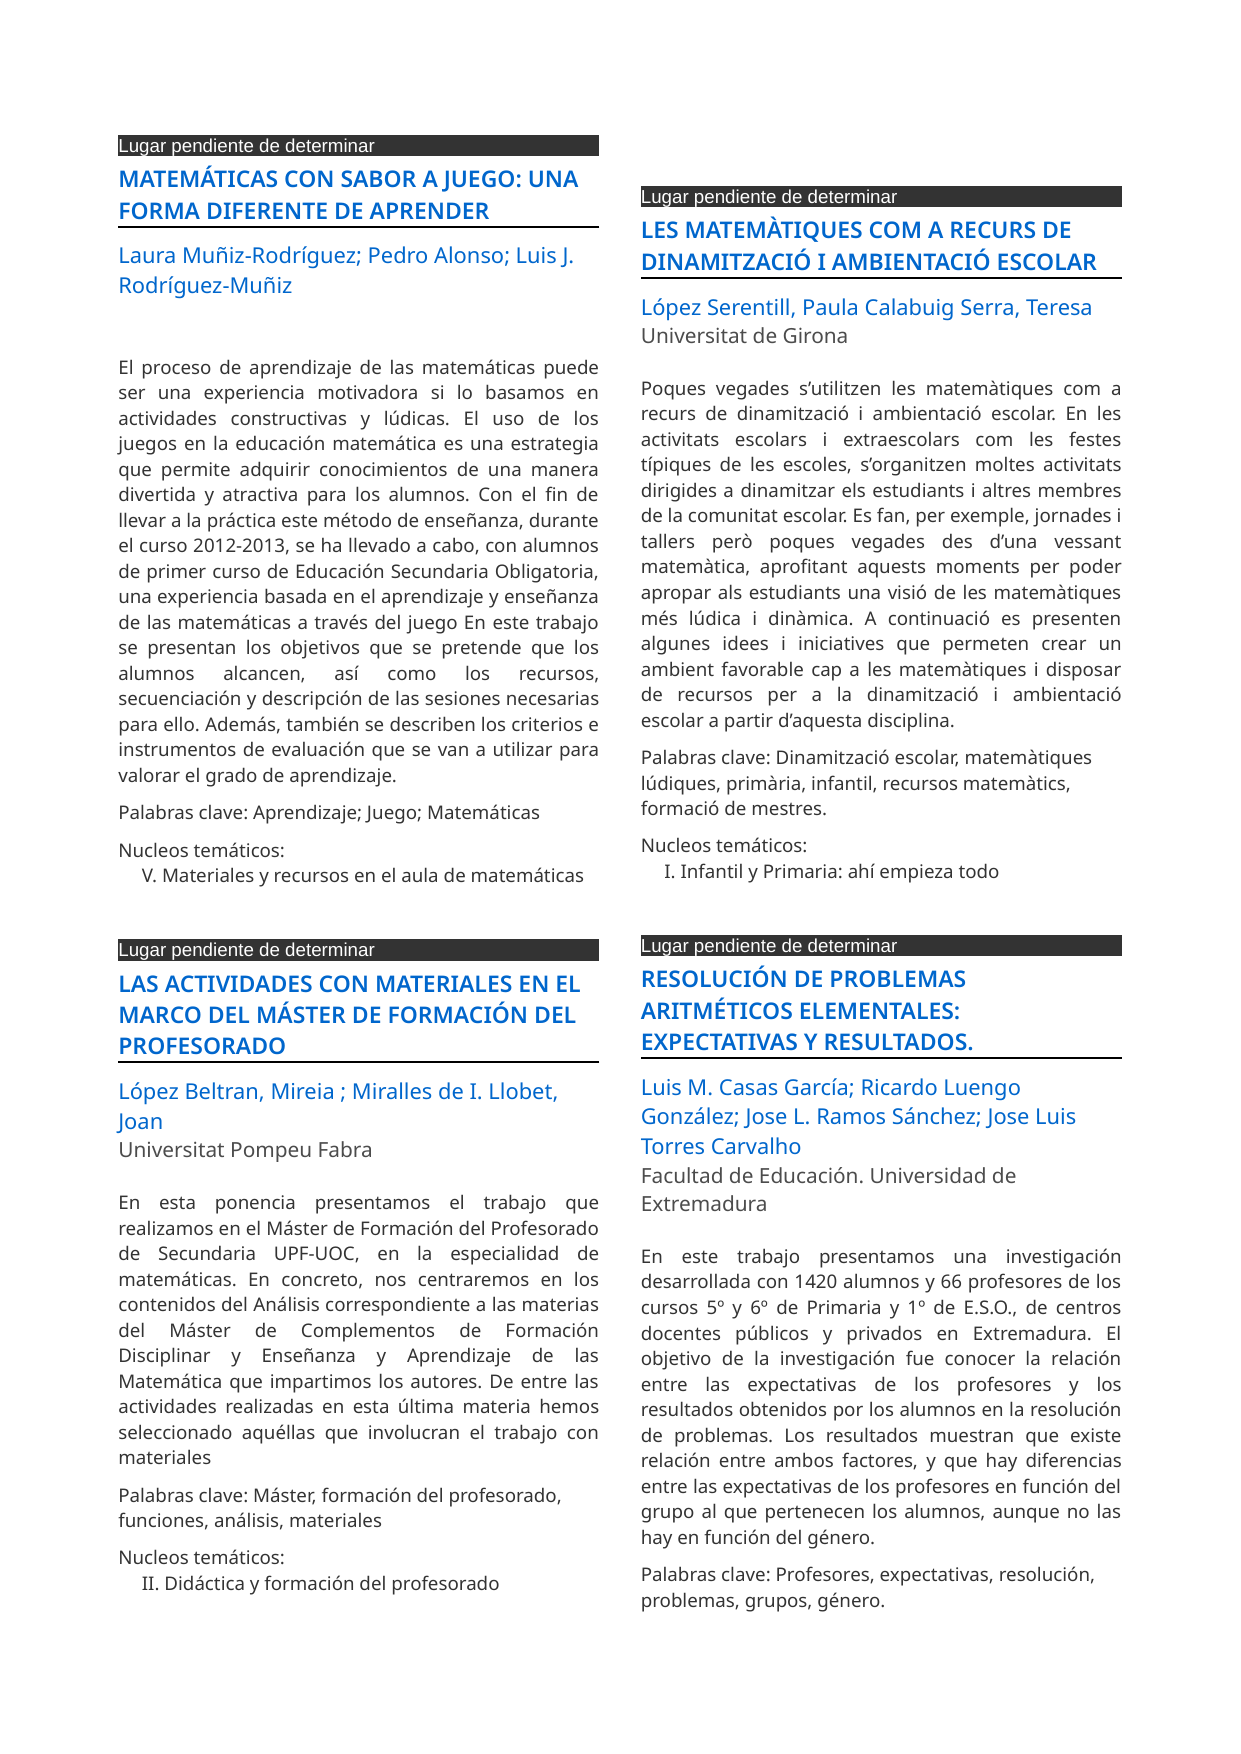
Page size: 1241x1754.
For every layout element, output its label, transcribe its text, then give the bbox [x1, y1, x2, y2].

subtitle Les matemàtiques com a recurs de dinamització i ambientació escolar [641, 214, 1122, 277]
text Palabras clave: Aprendizaje; Juego; Matemáticas [118, 799, 599, 825]
text Nucleos temáticos: [118, 1545, 599, 1570]
text II. Didáctica y formación del profesorado [130, 1570, 599, 1596]
text Poques vegades s’utilitzen les matemàtiques com a recurs de dinamització i ambientació escolar. En les activitats escolars i extraescolars com les festes típiques de les escoles, s’organitzen moltes activitats dirigides a dinamitzar els estudiants i altres membres de la comunitat escolar. Es fan, per exemple, jornades i tallers però poques vegades des d’una vessant matemàtica, aprofitant aquests moments per poder apropar als estudiants una visió de les matemàtiques més lúdica i dinàmica. A continuació es presenten algunes idees i iniciatives que permeten crear un ambient favorable cap a les matemàtiques i disposar de recursos per a la dinamització i ambientació escolar a partir d’aquesta disciplina. [641, 375, 1122, 732]
text Palabras clave: Máster, formación del profesorado, funciones, análisis, materiales [118, 1482, 599, 1533]
text Nucleos temáticos: [118, 837, 599, 862]
text Lugar pendiente de determinar [118, 939, 599, 961]
text Nucleos temáticos: [641, 833, 1122, 858]
subtitle Resolución de problemas aritméticos elementales: expectativas y resultados. [641, 963, 1122, 1057]
text Palabras clave: Profesores, expectativas, resolución, problemas, grupos, género. [641, 1561, 1122, 1612]
text I. Infantil y Primaria: ahí empieza todo [652, 858, 1122, 884]
text Universitat Pompeu Fabra [118, 1135, 599, 1164]
text Laura Muñiz-Rodríguez; Pedro Alonso; Luis J. Rodríguez-Muñiz [118, 240, 599, 300]
subtitle Matemáticas con sabor a juego: una forma diferente de aprender [118, 163, 599, 226]
text Facultad de Educación. Universidad de Extremadura [641, 1161, 1122, 1218]
text En esta ponencia presentamos el trabajo que realizamos en el Máster de Formación del Profesorado de Secundaria UPF-UOC, en la especialidad de matemáticas. En concreto, nos centraremos en los contenidos del Análisis correspondiente a las materias del Máster de Complementos de Formación Disciplinar y Enseñanza y Aprendizaje de las Matemática que impartimos los autores. De entre las actividades realizadas en esta última materia hemos seleccionado aquéllas que involucran el trabajo con materiales [118, 1189, 599, 1470]
text Lugar pendiente de determinar [118, 135, 599, 156]
text Palabras clave: Dinamització escolar, matemàtiques lúdiques, primària, infantil, recursos matemàtics, formació de mestres. [641, 744, 1122, 821]
text Lugar pendiente de determinar [641, 186, 1122, 207]
subtitle Las actividades con materiales en el marco del máster de formación del profesorado [118, 968, 599, 1061]
text En este trabajo presentamos una investigación desarrollada con 1420 alumnos y 66 profesores de los cursos 5º y 6º de Primaria y 1º de E.S.O., de centros docentes públicos y privados en Extremadura. El objetivo de la investigación fue conocer la relación entre las expectativas de los profesores y los resultados obtenidos por los alumnos en la resolución de problemas. Los resultados muestran que existe relación entre ambos factores, y que hay diferencias entre las expectativas de los profesores en función del grupo al que pertenecen los alumnos, aunque no las hay en función del género. [641, 1243, 1122, 1549]
text El proceso de aprendizaje de las matemáticas puede ser una experiencia motivadora si lo basamos en actividades constructivas y lúdicas. El uso de los juegos en la educación matemática es una estrategia que permite adquirir conocimientos de una manera divertida y atractiva para los alumnos. Con el fin de llevar a la práctica este método de enseñanza, durante el curso 2012-2013, se ha llevado a cabo, con alumnos de primer curso de Educación Secundaria Obligatoria, una experiencia basada en el aprendizaje y enseñanza de las matemáticas a través del juego En este trabajo se presentan los objetivos que se pretende que los alumnos alcancen, así como los recursos, secuenciación y descripción de las sesiones necesarias para ello. Además, también se describen los criterios e instrumentos de evaluación que se van a utilizar para valorar el grado de aprendizaje. [118, 354, 599, 788]
text López Beltran, Mireia ; Miralles de I. Llobet, Joan [118, 1076, 599, 1135]
text Lugar pendiente de determinar [641, 935, 1122, 956]
text V. Materiales y recursos en el aula de matemáticas [130, 862, 599, 888]
text Luis M. Casas García; Ricardo Luengo González; Jose L. Ramos Sánchez; Jose Luis Torres Carvalho [641, 1072, 1122, 1161]
text Universitat de Girona [641, 321, 1122, 350]
text López Serentill, Paula Calabuig Serra, Teresa [641, 291, 1122, 321]
